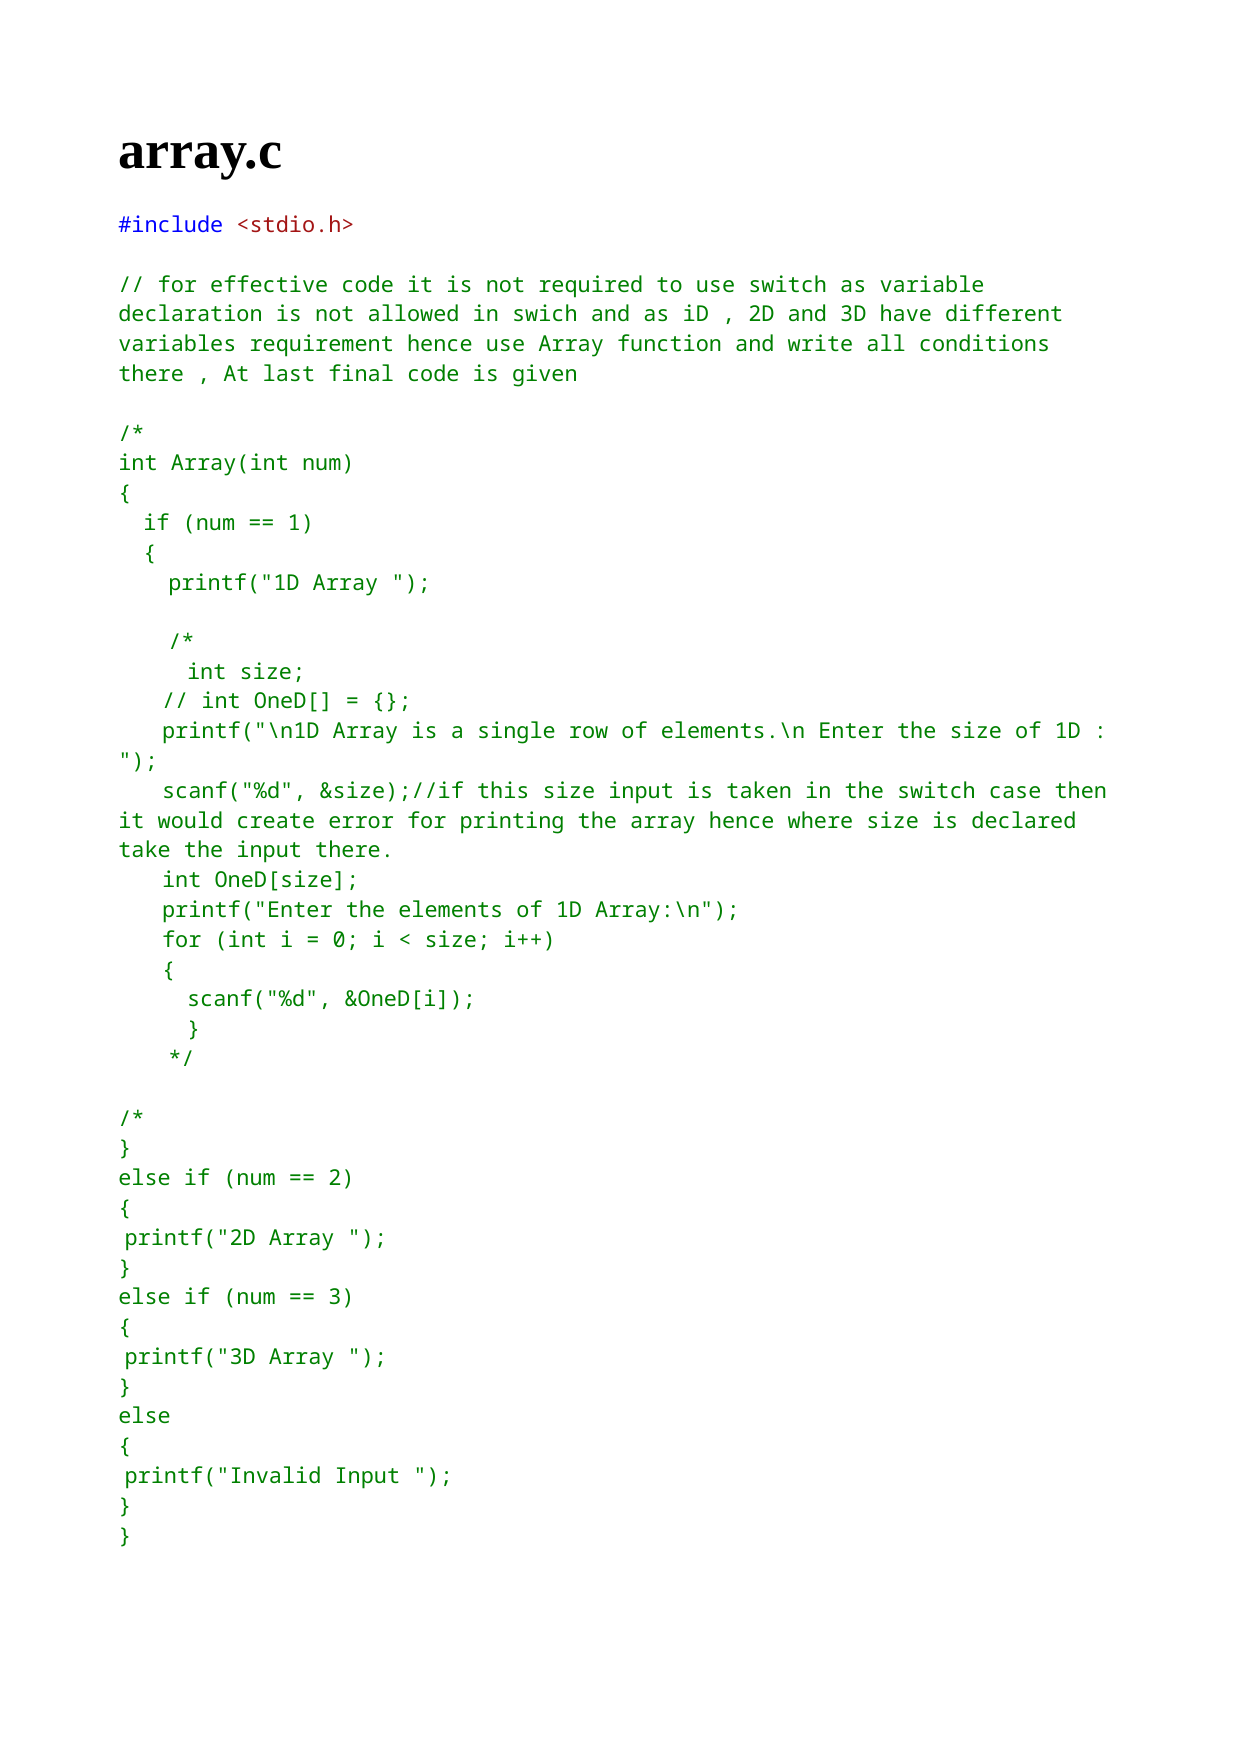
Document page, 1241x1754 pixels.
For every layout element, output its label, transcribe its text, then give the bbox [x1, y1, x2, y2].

text // int OneD[] = {}; [118, 686, 1122, 715]
text { [118, 954, 1122, 983]
text /* [118, 417, 1122, 447]
text if (num == 1) [118, 507, 1122, 537]
text /* [118, 1102, 1122, 1132]
text printf("3D Array "); [118, 1341, 1122, 1371]
text } [118, 1013, 1122, 1043]
text else if (num == 2) [118, 1162, 1122, 1192]
text for (int i = 0; i < size; i++) [118, 924, 1122, 954]
text int size; [118, 656, 1122, 686]
text } [118, 1251, 1122, 1281]
text { [118, 477, 1122, 507]
text int OneD[size]; [118, 864, 1122, 894]
text else if (num == 3) [118, 1281, 1122, 1311]
text printf("1D Array "); [118, 566, 1122, 596]
text /* [118, 626, 1122, 656]
text } [118, 1490, 1122, 1519]
text } [118, 1371, 1122, 1400]
text printf("Invalid Input "); [118, 1460, 1122, 1490]
text { [118, 1311, 1122, 1341]
text scanf("%d", &OneD[i]); [118, 983, 1122, 1013]
text int Array(int num) [118, 447, 1122, 477]
text */ [118, 1043, 1122, 1073]
text else [118, 1400, 1122, 1430]
text } [118, 1132, 1122, 1162]
text printf("2D Array "); [118, 1222, 1122, 1251]
text scanf("%d", &size);//if this size input is taken in the switch case then it would create error for printing the array hence where size is declared take the input there. [118, 775, 1122, 864]
text { [118, 537, 1122, 566]
text #include <stdio.h> [118, 209, 1122, 239]
text array.c [118, 118, 1122, 180]
text } [118, 1519, 1122, 1549]
text // for effective code it is not required to use switch as variable declaration is not allowed in swich and as iD , 2D and 3D have different variables requirement hence use Array function and write all conditions there , At last final code is given [118, 269, 1122, 388]
text { [118, 1430, 1122, 1460]
text printf("Enter the elements of 1D Array:\n"); [118, 894, 1122, 924]
text printf("\n1D Array is a single row of elements.\n Enter the size of 1D : "); [118, 715, 1122, 775]
text { [118, 1192, 1122, 1222]
